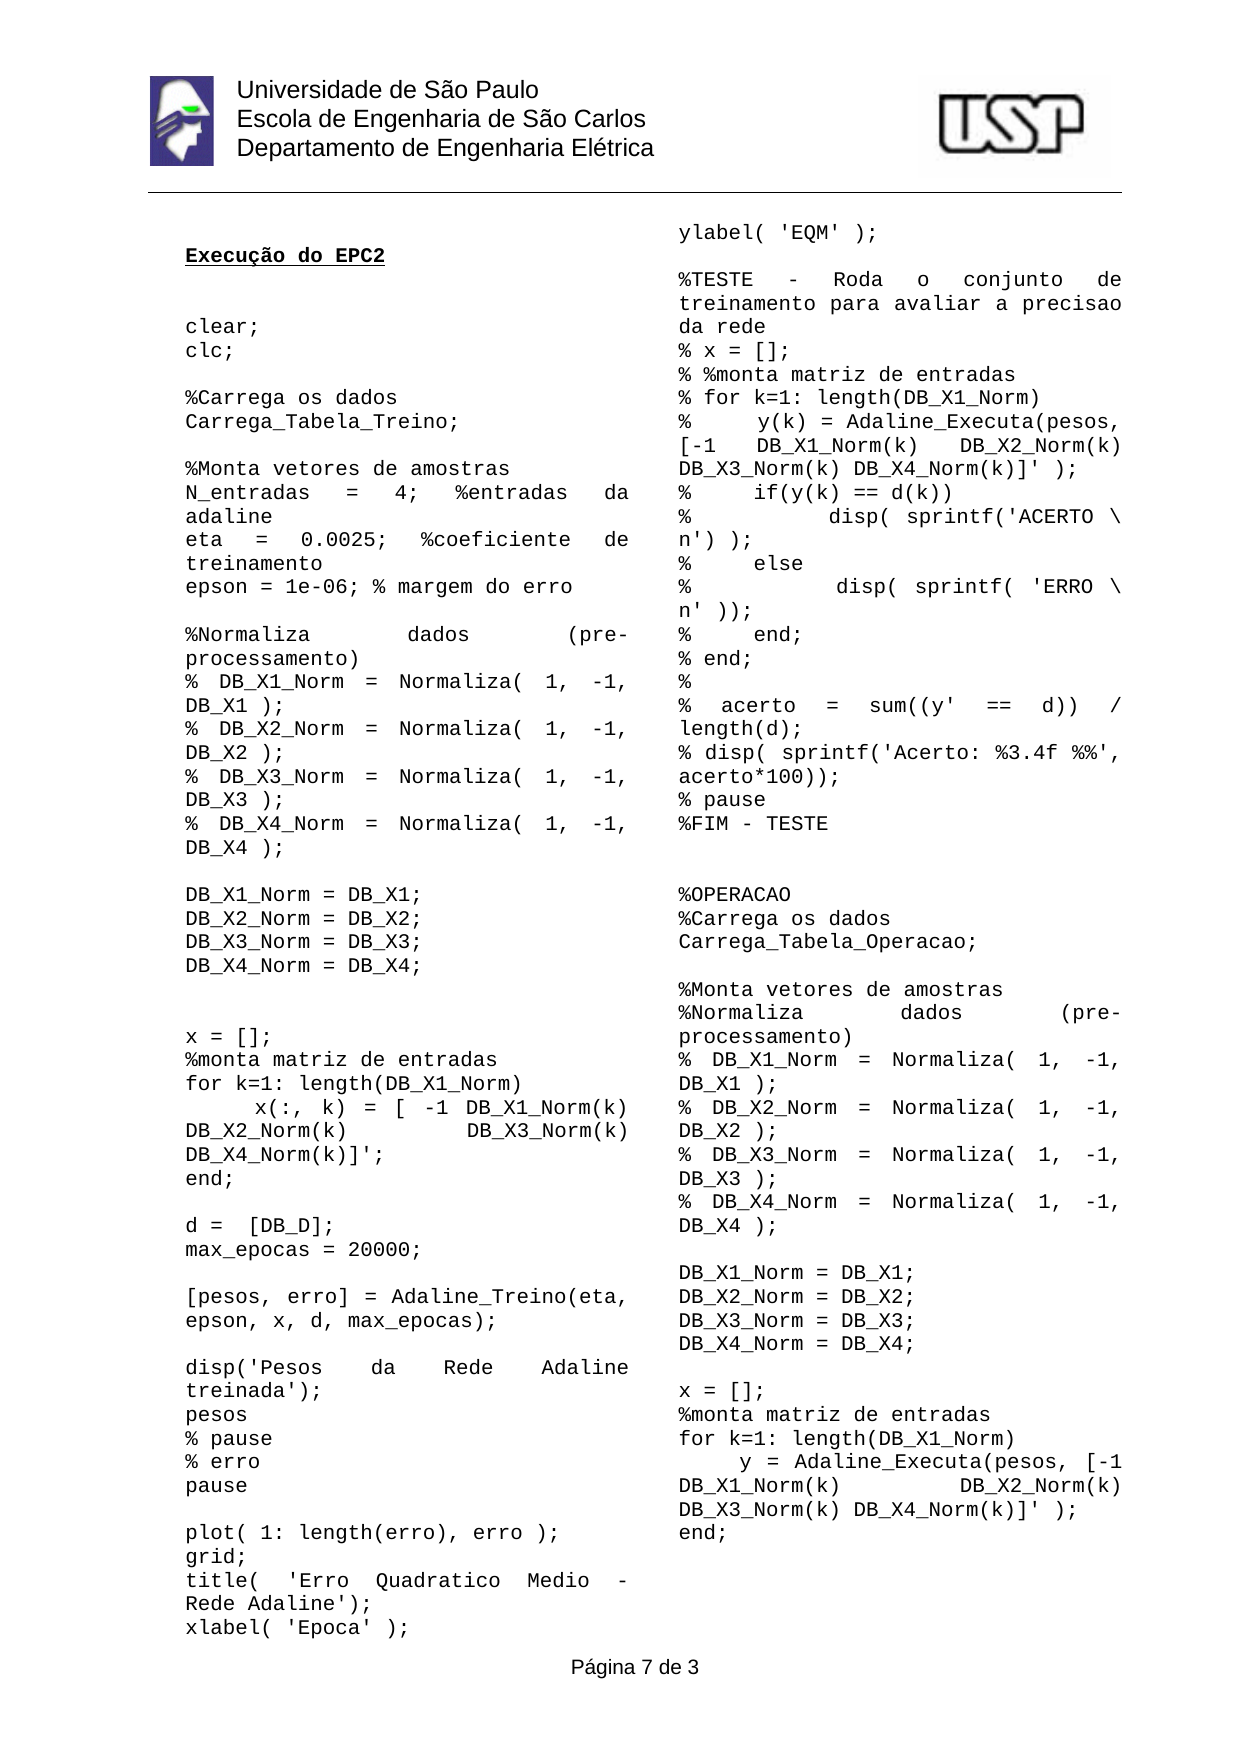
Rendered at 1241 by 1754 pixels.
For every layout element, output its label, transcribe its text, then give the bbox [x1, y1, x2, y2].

text pesos [185, 1404, 629, 1428]
picture [149, 76, 214, 166]
text % DB_X2_Norm = Normaliza( 1, -1, DB_X2 ); [185, 718, 629, 766]
text eta = 0.0025; %coeficiente de treinamento [185, 529, 629, 577]
text % [678, 671, 1122, 695]
picture [918, 75, 1112, 179]
text %Normaliza dados (pre-processamento) [185, 624, 629, 671]
text % disp( sprintf('ACERTO \n') ); [678, 506, 1122, 553]
text % acerto = sum((y' == d)) / length(d); [678, 695, 1122, 742]
text % end; [678, 624, 1122, 647]
text % y(k) = Adaline_Executa(pesos, [-1 DB_X1_Norm(k) DB_X2_Norm(k) DB_X3_Norm(k) DB_X4_Norm(k)]' ); [678, 411, 1122, 482]
text % DB_X1_Norm = Normaliza( 1, -1, DB_X1 ); [185, 671, 629, 718]
text Carrega_Tabela_Treino; [185, 411, 629, 435]
text clc; [185, 340, 629, 364]
text end; [185, 1168, 629, 1191]
text %monta matriz de entradas [678, 1404, 1122, 1428]
text %monta matriz de entradas [185, 1049, 629, 1073]
text DB_X2_Norm = DB_X2; [678, 1286, 1122, 1309]
text clear; [185, 316, 629, 340]
text DB_X1_Norm = DB_X1; [185, 884, 629, 908]
text % else [678, 553, 1122, 577]
text %OPERACAO [678, 884, 1122, 908]
text grid; [185, 1546, 629, 1570]
text %Monta vetores de amostras [678, 978, 1122, 1002]
text y = Adaline_Executa(pesos, [-1 DB_X1_Norm(k) DB_X2_Norm(k) DB_X3_Norm(k) DB_X4_Norm(k)]' ); [678, 1451, 1122, 1522]
text plot( 1: length(erro), erro ); [185, 1522, 629, 1546]
text DB_X4_Norm = DB_X4; [185, 955, 629, 978]
text x = []; [678, 1381, 1122, 1404]
text %Carrega os dados [678, 908, 1122, 931]
text % pause [678, 789, 1122, 813]
text % x = []; [678, 340, 1122, 364]
text % disp( sprintf( 'ERRO \n' )); [678, 577, 1122, 624]
text DB_X2_Norm = DB_X2; [185, 908, 629, 931]
text Carrega_Tabela_Operacao; [678, 931, 1122, 955]
text d = [DB_D]; [185, 1215, 629, 1239]
text %FIM - TESTE [678, 813, 1122, 837]
text title( 'Erro Quadratico Medio - Rede Adaline'); [185, 1570, 629, 1617]
text %Monta vetores de amostras [185, 458, 629, 482]
text % DB_X4_Norm = Normaliza( 1, -1, DB_X4 ); [185, 813, 629, 860]
text DB_X3_Norm = DB_X3; [678, 1309, 1122, 1333]
text % DB_X1_Norm = Normaliza( 1, -1, DB_X1 ); [678, 1049, 1122, 1097]
text xlabel( 'Epoca' ); [185, 1617, 629, 1641]
text DB_X1_Norm = DB_X1; [678, 1262, 1122, 1286]
text [pesos, erro] = Adaline_Treino(eta, epson, x, d, max_epocas); [185, 1286, 629, 1333]
text max_epocas = 20000; [185, 1239, 629, 1262]
text disp('Pesos da Rede Adaline treinada'); [185, 1357, 629, 1404]
text x(:, k) = [ -1 DB_X1_Norm(k) DB_X2_Norm(k) DB_X3_Norm(k) DB_X4_Norm(k)]'; [185, 1097, 629, 1168]
text Execução do EPC2 [185, 246, 629, 269]
text % if(y(k) == d(k)) [678, 482, 1122, 506]
text pause [185, 1475, 629, 1499]
text % pause [185, 1428, 629, 1451]
text % DB_X3_Norm = Normaliza( 1, -1, DB_X3 ); [185, 766, 629, 813]
text DB_X3_Norm = DB_X3; [185, 931, 629, 955]
text N_entradas = 4; %entradas da adaline [185, 482, 629, 529]
text for k=1: length(DB_X1_Norm) [678, 1428, 1122, 1451]
text %TESTE - Roda o conjunto de treinamento para avaliar a precisao da rede [678, 269, 1122, 340]
text % DB_X3_Norm = Normaliza( 1, -1, DB_X3 ); [678, 1144, 1122, 1191]
text ylabel( 'EQM' ); [678, 222, 1122, 246]
text %Carrega os dados [185, 387, 629, 411]
text % for k=1: length(DB_X1_Norm) [678, 387, 1122, 411]
text % end; [678, 647, 1122, 671]
text % DB_X4_Norm = Normaliza( 1, -1, DB_X4 ); [678, 1191, 1122, 1239]
text epson = 1e-06; % margem do erro [185, 577, 629, 600]
text end; [678, 1522, 1122, 1546]
text % DB_X2_Norm = Normaliza( 1, -1, DB_X2 ); [678, 1097, 1122, 1144]
text %Normaliza dados (pre-processamento) [678, 1002, 1122, 1049]
text for k=1: length(DB_X1_Norm) [185, 1073, 629, 1097]
text % erro [185, 1451, 629, 1475]
text % %monta matriz de entradas [678, 364, 1122, 387]
text x = []; [185, 1026, 629, 1049]
text DB_X4_Norm = DB_X4; [678, 1333, 1122, 1357]
text % disp( sprintf('Acerto: %3.4f %%', acerto*100)); [678, 742, 1122, 789]
